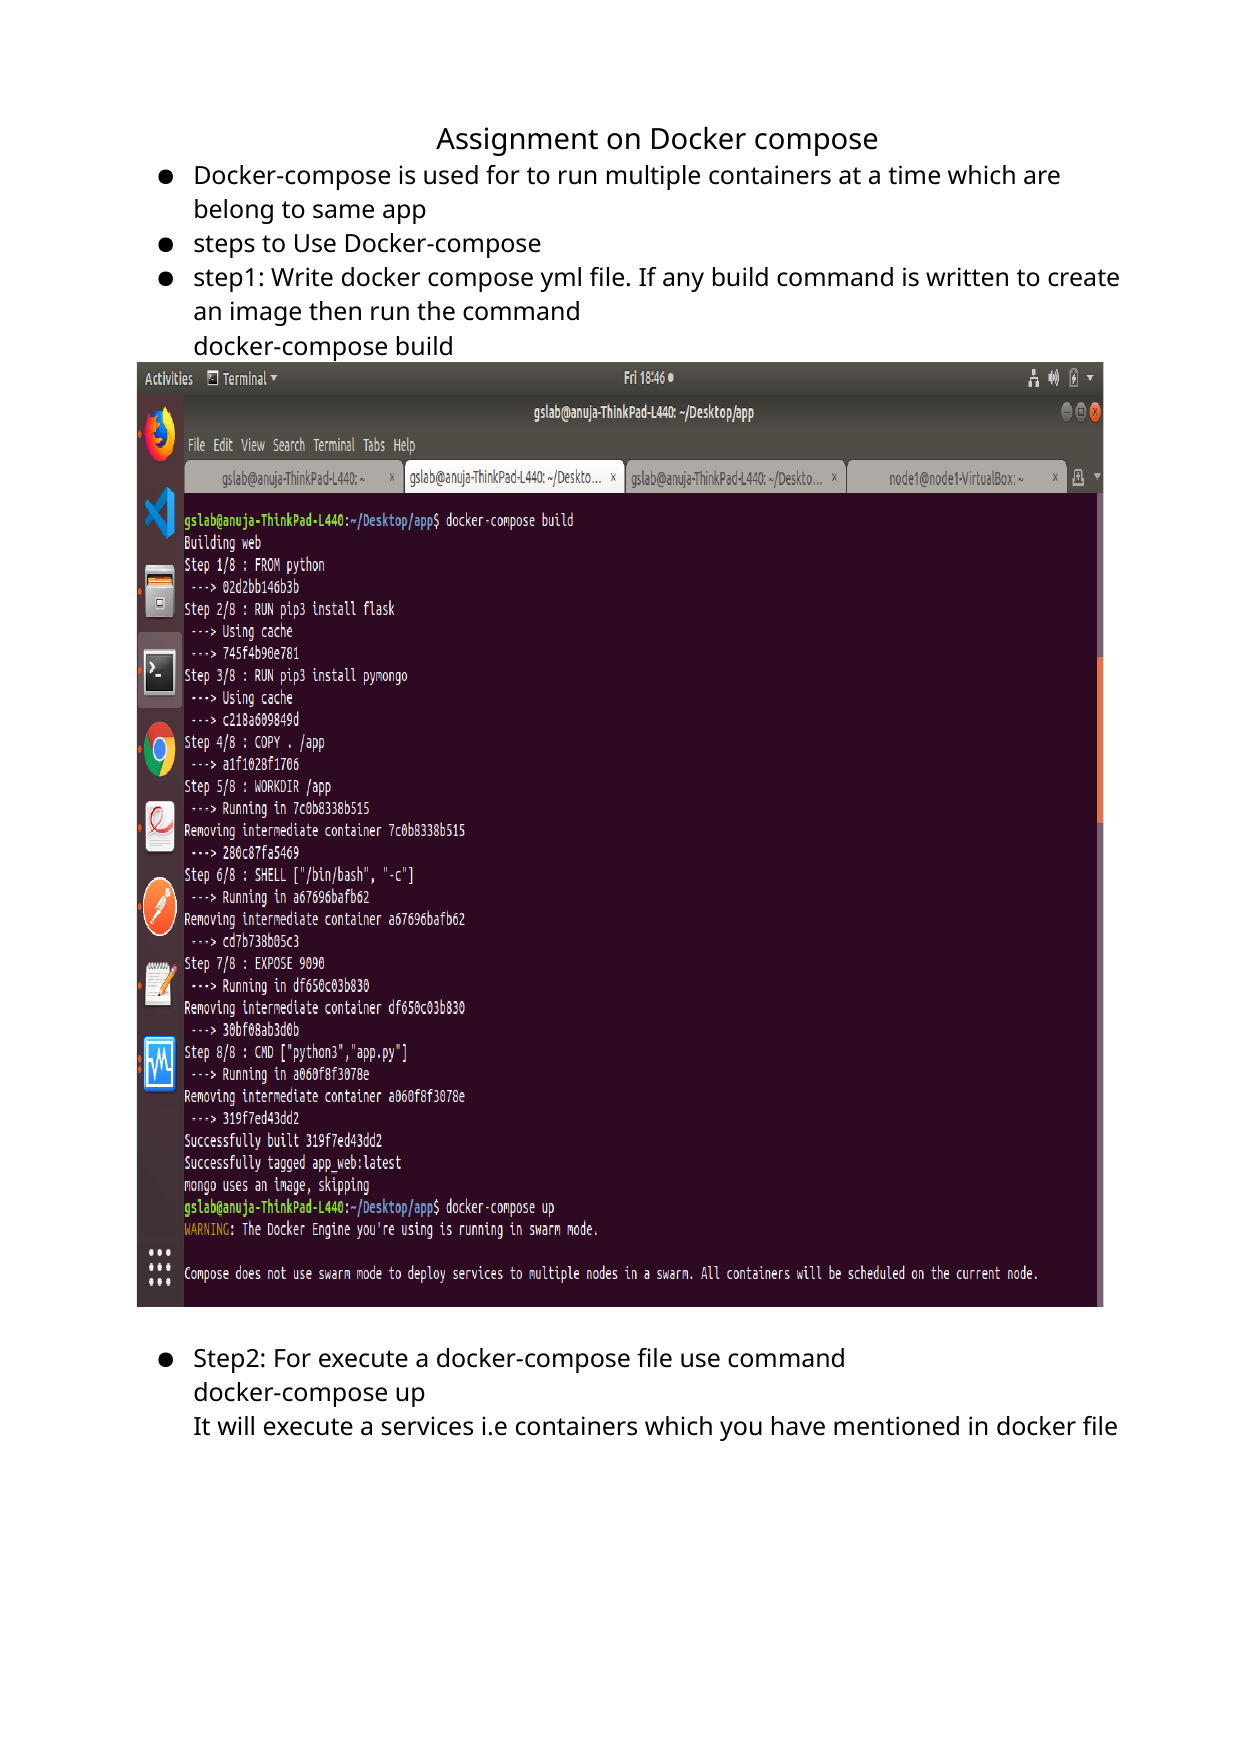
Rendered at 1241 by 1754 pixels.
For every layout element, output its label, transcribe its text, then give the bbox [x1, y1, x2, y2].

list Step2: For execute a docker-compose file use command [156, 1341, 1122, 1375]
list docker-compose build [156, 328, 1122, 362]
picture [136, 362, 1104, 1307]
list step1: Write docker compose yml file. If any build command is written to create an image then run the command [156, 260, 1122, 328]
list docker-compose up [156, 1375, 1122, 1409]
list steps to Use Docker-compose [156, 226, 1122, 260]
list Assignment on Docker compose [156, 118, 1122, 158]
list Docker-compose is used for to run multiple containers at a time which are belong to same app [156, 158, 1122, 226]
list It will execute a services i.e containers which you have mentioned in docker file [156, 1409, 1122, 1443]
